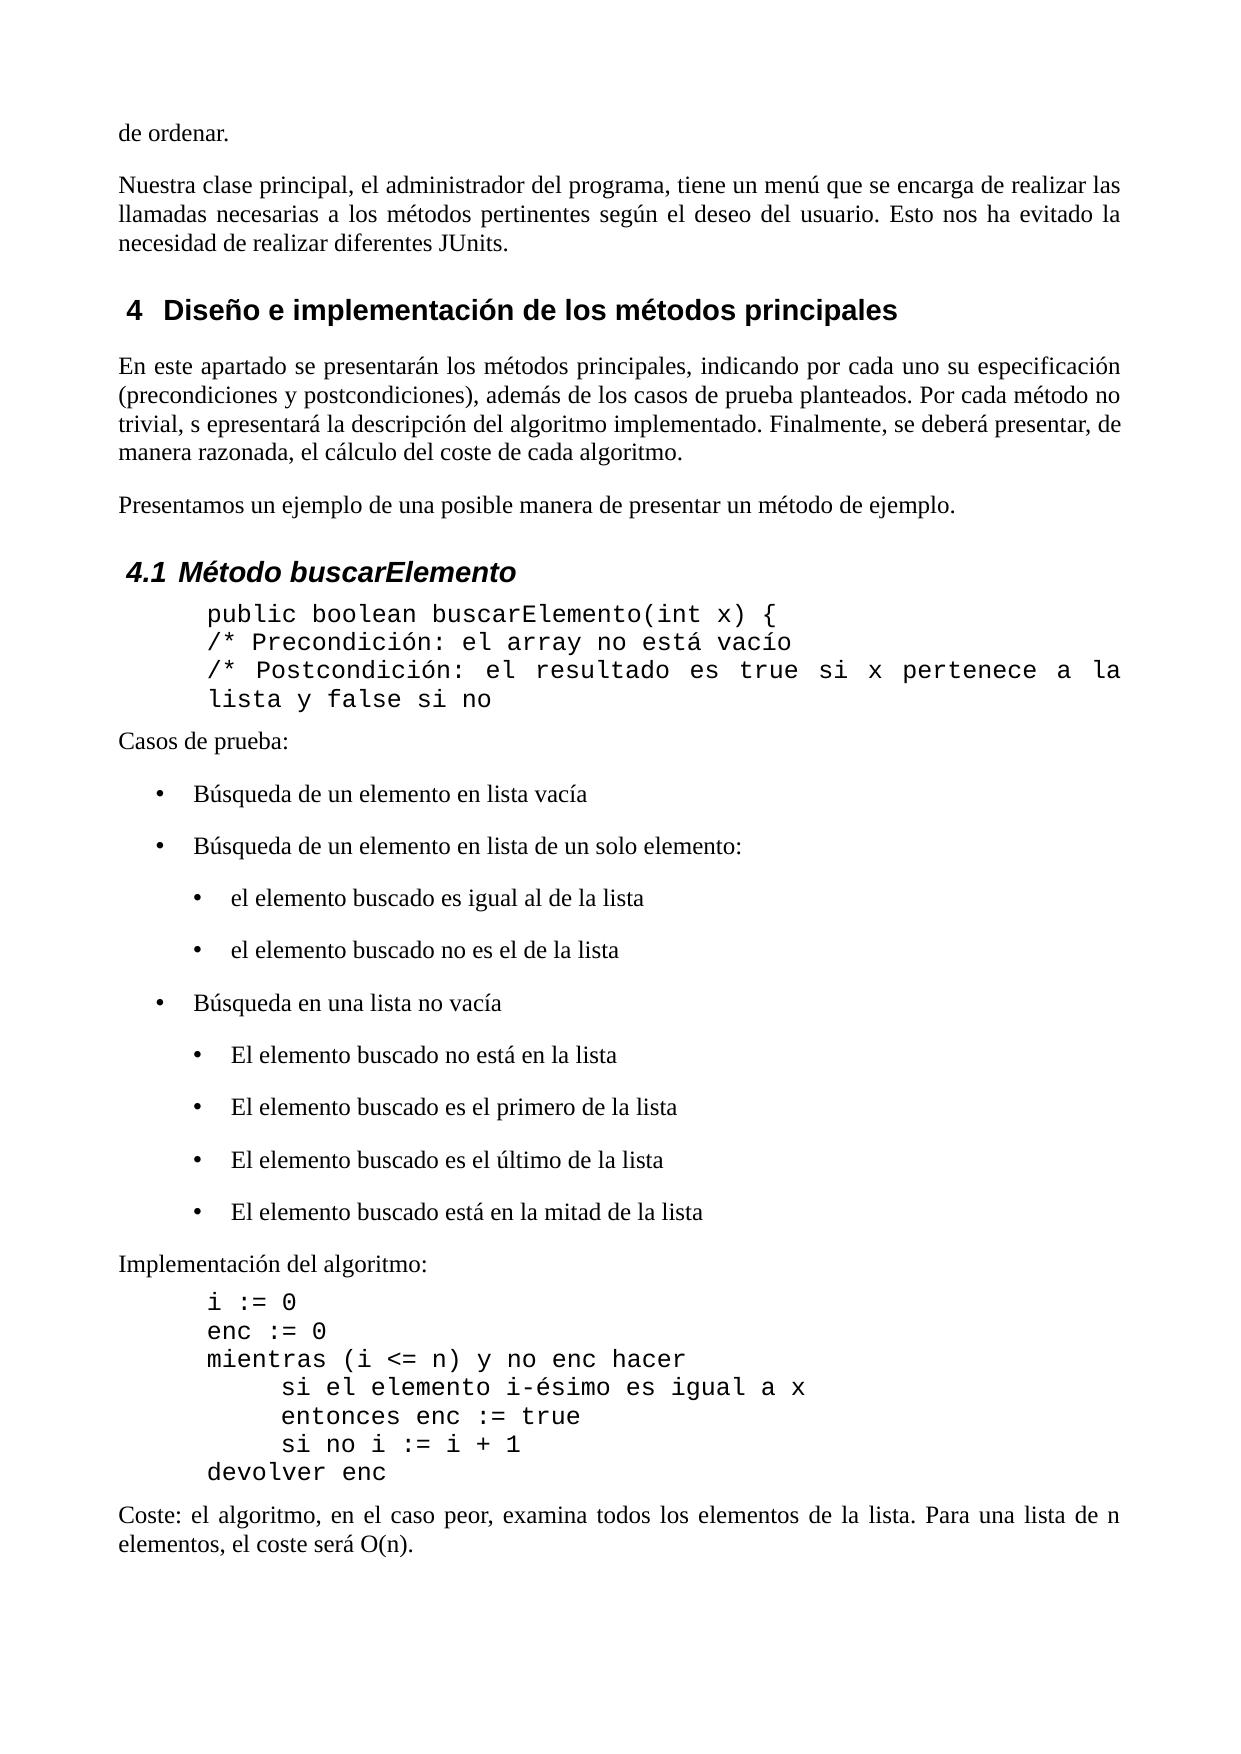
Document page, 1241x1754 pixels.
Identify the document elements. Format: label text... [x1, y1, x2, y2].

list El elemento buscado es el último de la lista [193, 1145, 1122, 1173]
list Búsqueda de un elemento en lista vacía [156, 779, 1122, 807]
list Búsqueda de un elemento en lista de un solo elemento: [156, 831, 1122, 860]
text Presentamos un ejemplo de una posible manera de presentar un método de ejemplo. [118, 490, 1122, 518]
text Coste: el algoritmo, en el caso peor, examina todos los elementos de la lista. Para una lista de n elementos, el coste será O(n). [118, 1500, 1122, 1557]
list El elemento buscado está en la mitad de la lista [193, 1197, 1122, 1226]
list El elemento buscado es el primero de la lista [193, 1092, 1122, 1121]
text /* Postcondición: el resultado es true si x pertenece a la lista y false si no [207, 658, 1122, 715]
subtitle Diseño e implementación de los métodos principales [118, 293, 1122, 327]
text si el elemento i-ésimo es igual a x [207, 1375, 1122, 1403]
text devolver enc [207, 1460, 1122, 1488]
text public boolean buscarElemento(int x) { [207, 601, 1122, 630]
text enc := 0 [207, 1318, 1122, 1347]
text Casos de prueba: [118, 726, 1122, 755]
text mientras (i <= n) y no enc hacer [207, 1347, 1122, 1375]
text entonces enc := true [207, 1403, 1122, 1432]
text de ordenar. [118, 118, 1122, 147]
text Nuestra clase principal, el administrador del programa, tiene un menú que se encarga de realizar las llamadas necesarias a los métodos pertinentes según el deseo del usuario. Esto nos ha evitado la necesidad de realizar diferentes JUnits. [118, 170, 1122, 257]
text Implementación del algoritmo: [118, 1249, 1122, 1278]
list el elemento buscado es igual al de la lista [193, 883, 1122, 912]
text /* Precondición: el array no está vacío [207, 630, 1122, 658]
text En este apartado se presentarán los métodos principales, indicando por cada uno su especificación (precondiciones y postcondiciones), además de los casos de prueba planteados. Por cada método no trivial, s epresentará la descripción del algoritmo implementado. Finalmente, se deberá presentar, de manera razonada, el cálculo del coste de cada algoritmo. [118, 351, 1122, 466]
list el elemento buscado no es el de la lista [193, 936, 1122, 964]
list Búsqueda en una lista no vacía [156, 988, 1122, 1017]
list El elemento buscado no está en la lista [193, 1040, 1122, 1069]
text si no i := i + 1 [207, 1432, 1122, 1460]
text i := 0 [207, 1290, 1122, 1318]
subtitle Método buscarElemento [118, 555, 1122, 589]
